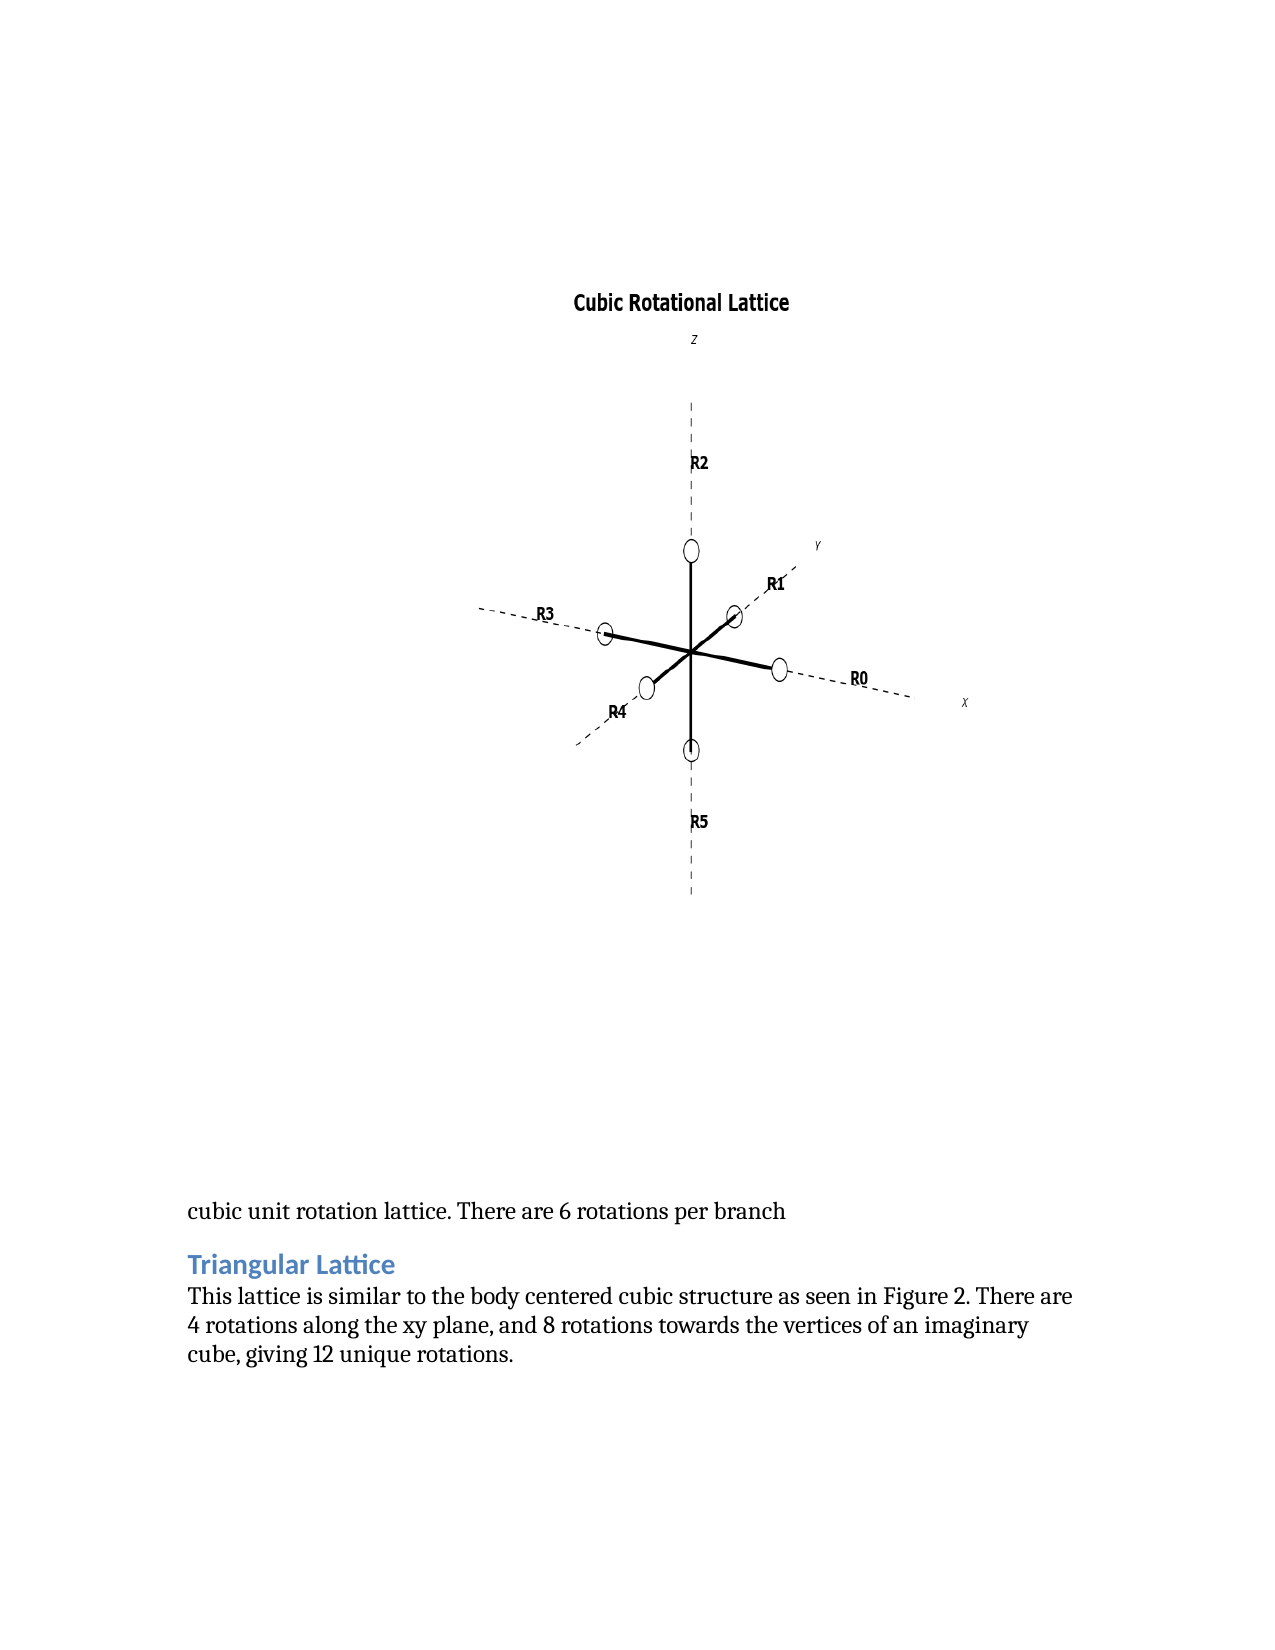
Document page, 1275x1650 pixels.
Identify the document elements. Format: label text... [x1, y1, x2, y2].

picture [187, 150, 1151, 1176]
text cubic unit rotation lattice. There are 6 rotations per branch [187, 1197, 1087, 1226]
subtitle Triangular Lattice [187, 1246, 1087, 1282]
text This lattice is similar to the body centered cubic structure as seen in Figure 2. There are 4 rotations along the xy plane, and 8 rotations towards the vertices of an imaginary cube, giving 12 unique rotations. [187, 1282, 1087, 1368]
